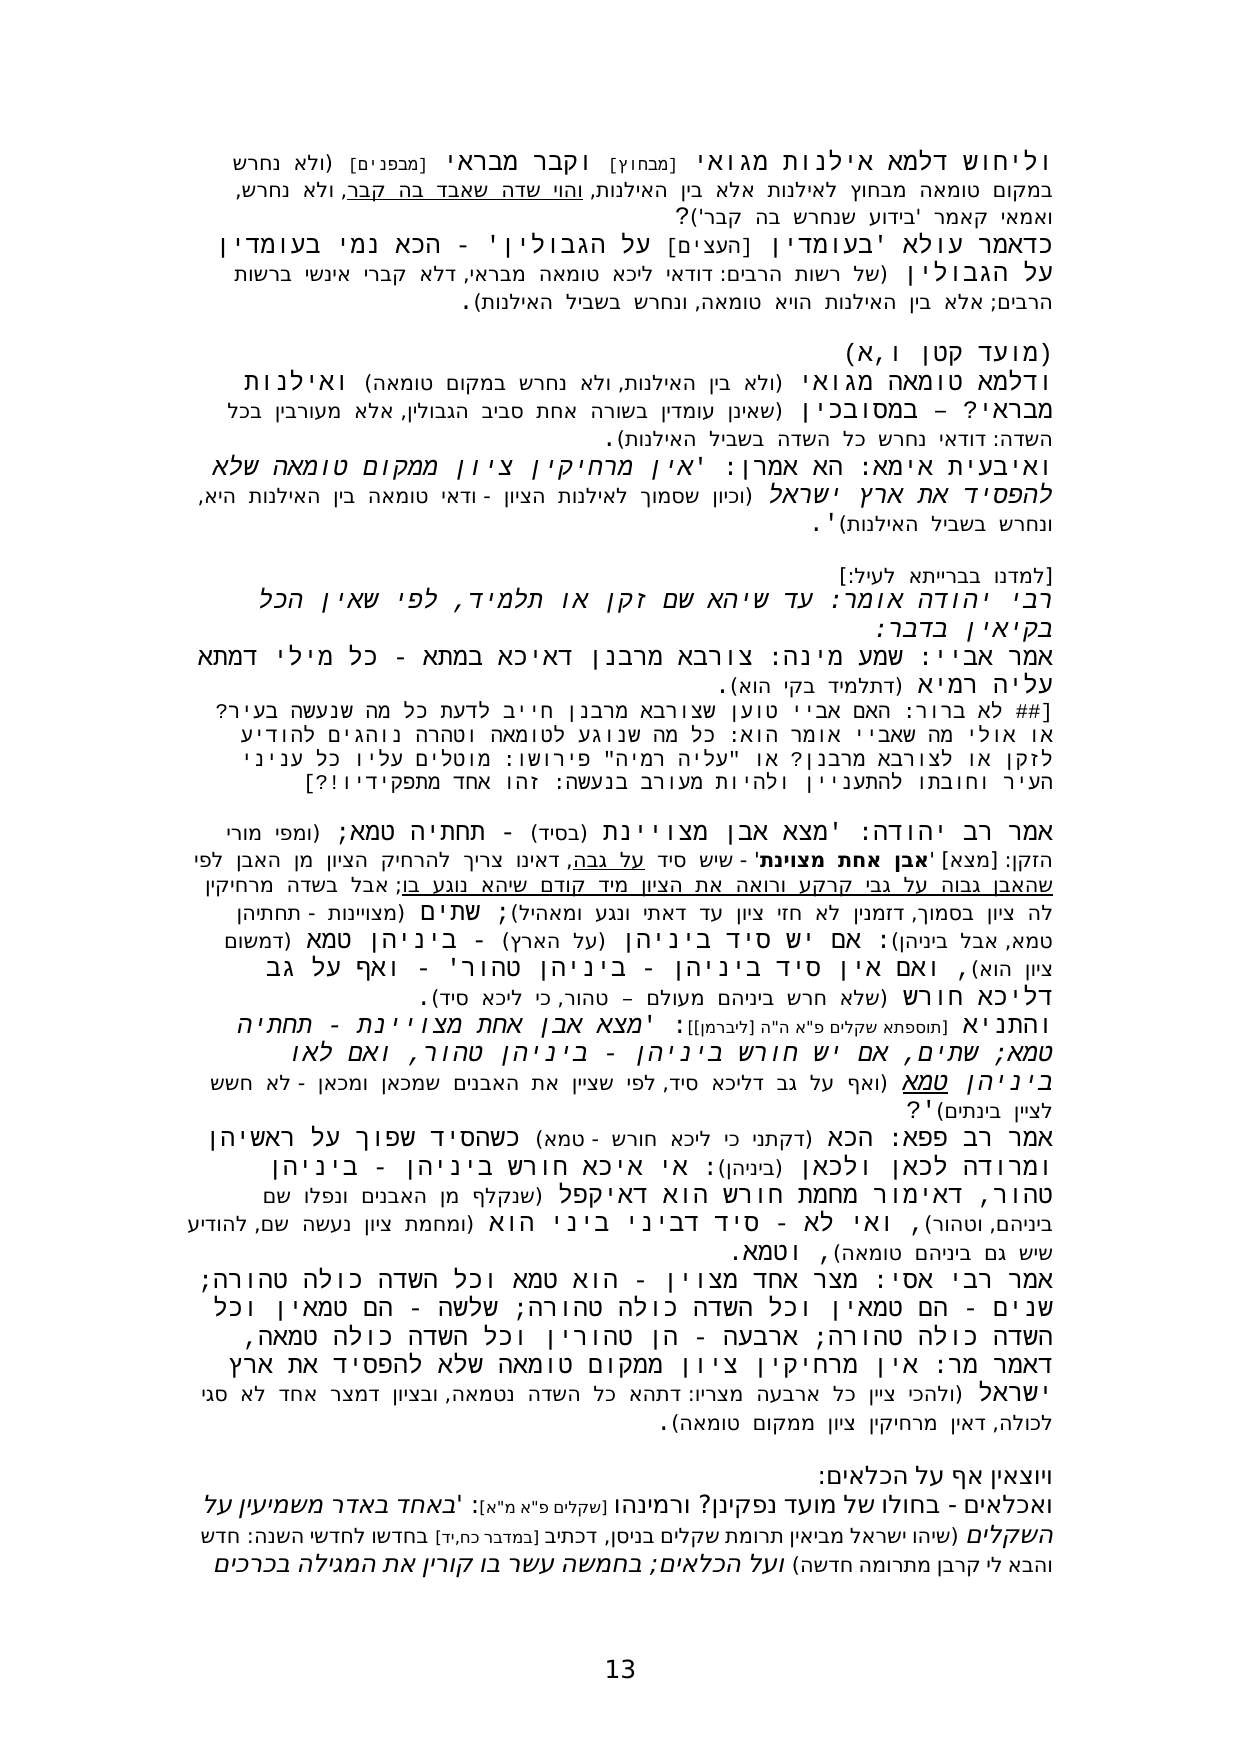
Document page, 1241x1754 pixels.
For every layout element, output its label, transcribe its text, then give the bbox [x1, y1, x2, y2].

text ואכלאים - בחולו של מועד נפקינן? ורמינהו [שקלים פ"א מ"א]: 'באחד באדר משמיעין על השקלים (שיהו ישראל מביאין תרומת שקלים בניסן, דכתיב [במדבר כח,יד] בחדשו לחדשי השנה: חדש והבא לי קרבן מתרומה חדשה) ועל הכלאים; בחמשה עשר בו קורין את המגילה בכרכים [187, 1491, 1053, 1578]
text רבי יהודה אומר: עד שיהא שם זקן או תלמיד, לפי שאין הכל בקיאין בדבר: [187, 588, 1053, 644]
text (מועד קטן ו,א) [187, 341, 1053, 369]
text אמר רב יהודה: 'מצא אבן מצויינת (בסיד) - תחתיה טמא; (ומפי מורי הזקן: [מצא] 'אבן אחת מצוינת' - שיש סיד על גבה, דאינו צריך להרחיק הציון מן האבן לפי שהאבן גבוה על גבי קרקע ורואה את הציון מיד קודם שיהא נוגע בו; אבל בשדה מרחיקין לה ציון בסמוך, דזמנין לא חזי ציון עד דאתי ונגע ומאהיל); שתים (מצויינות - תחתיהן טמא, אבל ביניהן): אם יש סיד ביניהן (על הארץ) - ביניהן טמא (דמשום ציון הוא), ואם אין סיד ביניהן - ביניהן טהור' - ואף על גב דליכא חורש (שלא חרש ביניהם מעולם – טהור, כי ליכא סיד). [187, 819, 1053, 1012]
text וליחוש דלמא אילנות מגואי [מבחוץ] וקבר מבראי [מבפנים] (ולא נחרש במקום טומאה מבחוץ לאילנות אלא בין האילנות, והוי שדה שאבד בה קבר, ולא נחרש, ואמאי קאמר 'בידוע שנחרש בה קבר')? [187, 150, 1053, 232]
text אמר רב פפא: הכא (דקתני כי ליכא חורש - טמא) כשהסיד שפוך על ראשיהן ומרודה לכאן ולכאן (ביניהן): אי איכא חורש ביניהן - ביניהן טהור, דאימור מחמת חורש הוא דאיקפל (שנקלף מן האבנים ונפלו שם ביניהם, וטהור), ואי לא - סיד דביני ביני הוא (ומחמת ציון נעשה שם, להודיע שיש גם ביניהם טומאה), וטמא. [187, 1126, 1053, 1267]
text אמר רבי אסי: מצר אחד מצוין - הוא טמא וכל השדה כולה טהורה; שנים - הם טמאין וכל השדה כולה טהורה; שלשה - הם טמאין וכל השדה כולה טהורה; ארבעה - הן טהורין וכל השדה כולה טמאה, דאמר מר: אין מרחיקין ציון ממקום טומאה שלא להפסיד את ארץ ישראל (ולהכי ציין כל ארבעה מצריו: דתהא כל השדה נטמאה, ובציון דמצר אחד לא סגי לכולה, דאין מרחיקין ציון ממקום טומאה). [187, 1267, 1053, 1437]
text כדאמר עולא 'בעומדין [העצים] על הגבולין' - הכא נמי בעומדין על הגבולין (של רשות הרבים: דודאי ליכא טומאה מבראי, דלא קברי אינשי ברשות הרבים; אלא בין האילנות הויא טומאה, ונחרש בשביל האילנות). [187, 232, 1053, 317]
text ואיבעית אימא: הא אמרן: 'אין מרחיקין ציון ממקום טומאה שלא להפסיד את ארץ ישראל (וכיון שסמוך לאילנות הציון - ודאי טומאה בין האילנות היא, ונחרש בשביל האילנות)'. [187, 454, 1053, 539]
text אמר אביי: שמע מינה: צורבא מרבנן דאיכא במתא - כל מילי דמתא עליה רמיא (דתלמיד בקי הוא). [187, 644, 1053, 701]
text ויוצאין אף על הכלאים: [187, 1461, 1053, 1491]
text והתניא [תוספתא שקלים פ"א ה"ה [ליברמן]]: 'מצא אבן אחת מצויינת - תחתיה טמא; שתים, אם יש חורש ביניהן - ביניהן טהור, ואם לאו ביניהן טמא (ואף על גב דליכא סיד, לפי שציין את האבנים שמכאן ומכאן - לא חשש לציין בינתים)'? [187, 1012, 1053, 1126]
text [למדנו בברייתא לעיל:] [187, 563, 1053, 588]
text ודלמא טומאה מגואי (ולא בין האילנות, ולא נחרש במקום טומאה) ואילנות מבראי? – במסובכין (שאינן עומדין בשורה אחת סביב הגבולין, אלא מעורבין בכל השדה: דודאי נחרש כל השדה בשביל האילנות). [187, 369, 1053, 454]
text [## לא ברור: האם אביי טוען שצורבא מרבנן חייב לדעת כל מה שנעשה בעיר? או אולי מה שאביי אומר הוא: כל מה שנוגע לטומאה וטהרה נוהגים להודיע לזקן או לצורבא מרבנן? או "עליה רמיה" פירושו: מוטלים עליו כל עניני העיר וחובתו להתעניין ולהיות מעורב בנעשה: זהו אחד מתפקידיו!?] [187, 701, 1053, 796]
